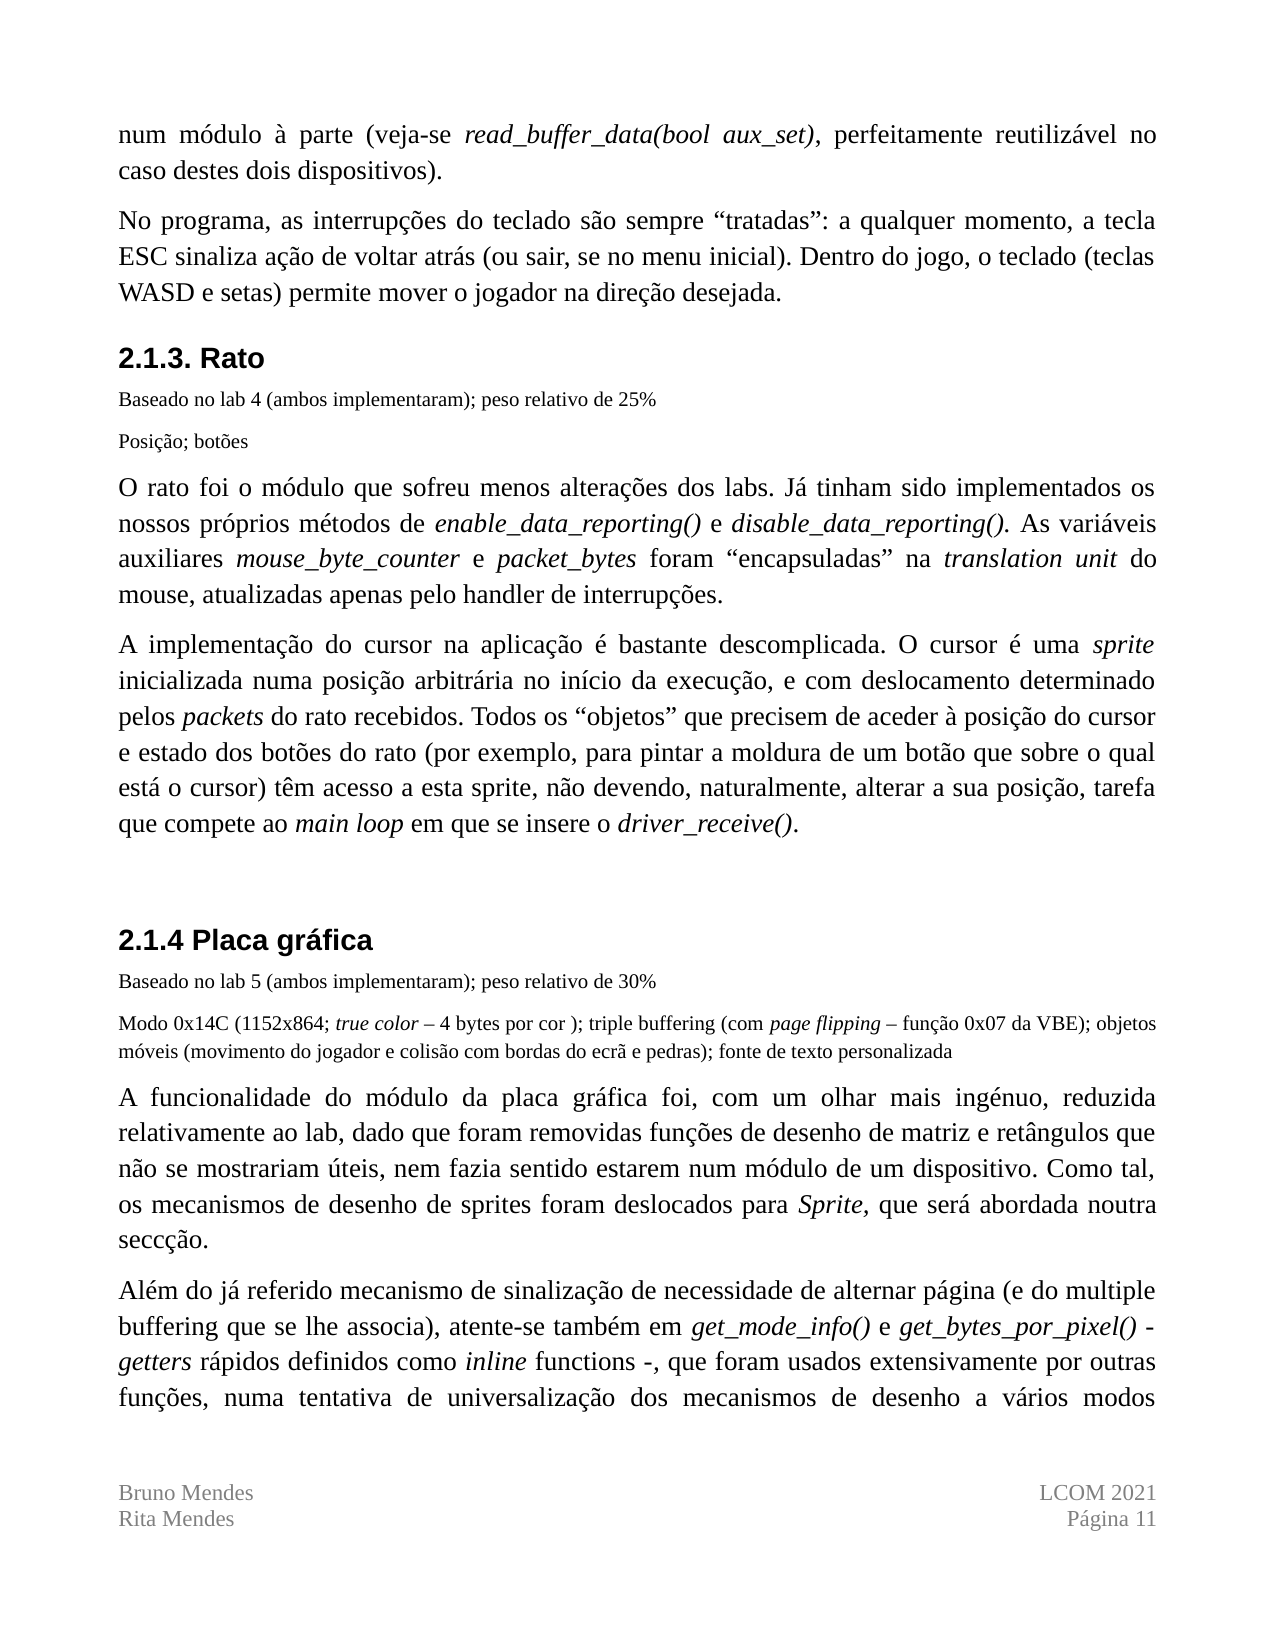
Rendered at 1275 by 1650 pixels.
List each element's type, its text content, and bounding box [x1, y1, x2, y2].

text Além do já referido mecanismo de sinalização de necessidade de alternar página (e do multiple buffering que se lhe associa), atente-se também em get_mode_info() e get_bytes_por_pixel() - getters rápidos definidos como inline functions -, que foram usados extensivamente por outras funções, numa tentativa de universalização dos mecanismos de desenho a vários modos [118, 1274, 1157, 1412]
text Baseado no lab 4 (ambos implementaram); peso relativo de 25% [118, 387, 1157, 411]
text A implementação do cursor na aplicação é bastante descomplicada. O cursor é uma sprite inicializada numa posição arbitrária no início da execução, e com deslocamento determinado pelos packets do rato recebidos. Todos os “objetos” que precisem de aceder à posição do cursor e estado dos botões do rato (por exemplo, para pintar a moldura de um botão que sobre o qual está o cursor) têm acesso a esta sprite, não devendo, naturalmente, alterar a sua posição, tarefa que compete ao main loop em que se insere o driver_receive(). [118, 629, 1157, 838]
text Baseado no lab 5 (ambos implementaram); peso relativo de 30% [118, 969, 1157, 993]
subtitle 2.1.4 Placa gráfica [118, 922, 1157, 956]
text Modo 0x14C (1152x864; true color – 4 bytes por cor ); triple buffering (com page flipping – função 0x07 da VBE); objetos móveis (movimento do jogador e colisão com bordas do ecrã e pedras); fonte de texto personalizada [118, 1011, 1157, 1063]
text A funcionalidade do módulo da placa gráfica foi, com um olhar mais ingénuo, reduzida relativamente ao lab, dado que foram removidas funções de desenho de matriz e retângulos que não se mostrariam úteis, nem fazia sentido estarem num módulo de um dispositivo. Como tal, os mecanismos de desenho de sprites foram deslocados para Sprite, que será abordada noutra seccção. [118, 1081, 1157, 1255]
text num módulo à parte (veja-se read_buffer_data(bool aux_set), perfeitamente reutilizável no caso destes dois dispositivos). [118, 118, 1157, 185]
text Posição; botões [118, 429, 1157, 453]
text No programa, as interrupções do teclado são sempre “tratadas”: a qualquer momento, a tecla ESC sinaliza ação de voltar atrás (ou sair, se no menu inicial). Dentro do jogo, o teclado (teclas WASD e setas) permite mover o jogador na direção desejada. [118, 204, 1157, 307]
subtitle 2.1.3. Rato [118, 341, 1157, 374]
text O rato foi o módulo que sofreu menos alterações dos labs. Já tinham sido implementados os nossos próprios métodos de enable_data_reporting() e disable_data_reporting(). As variáveis auxiliares mouse_byte_counter e packet_bytes foram “encapsuladas” na translation unit do mouse, atualizadas apenas pelo handler de interrupções. [118, 471, 1157, 609]
